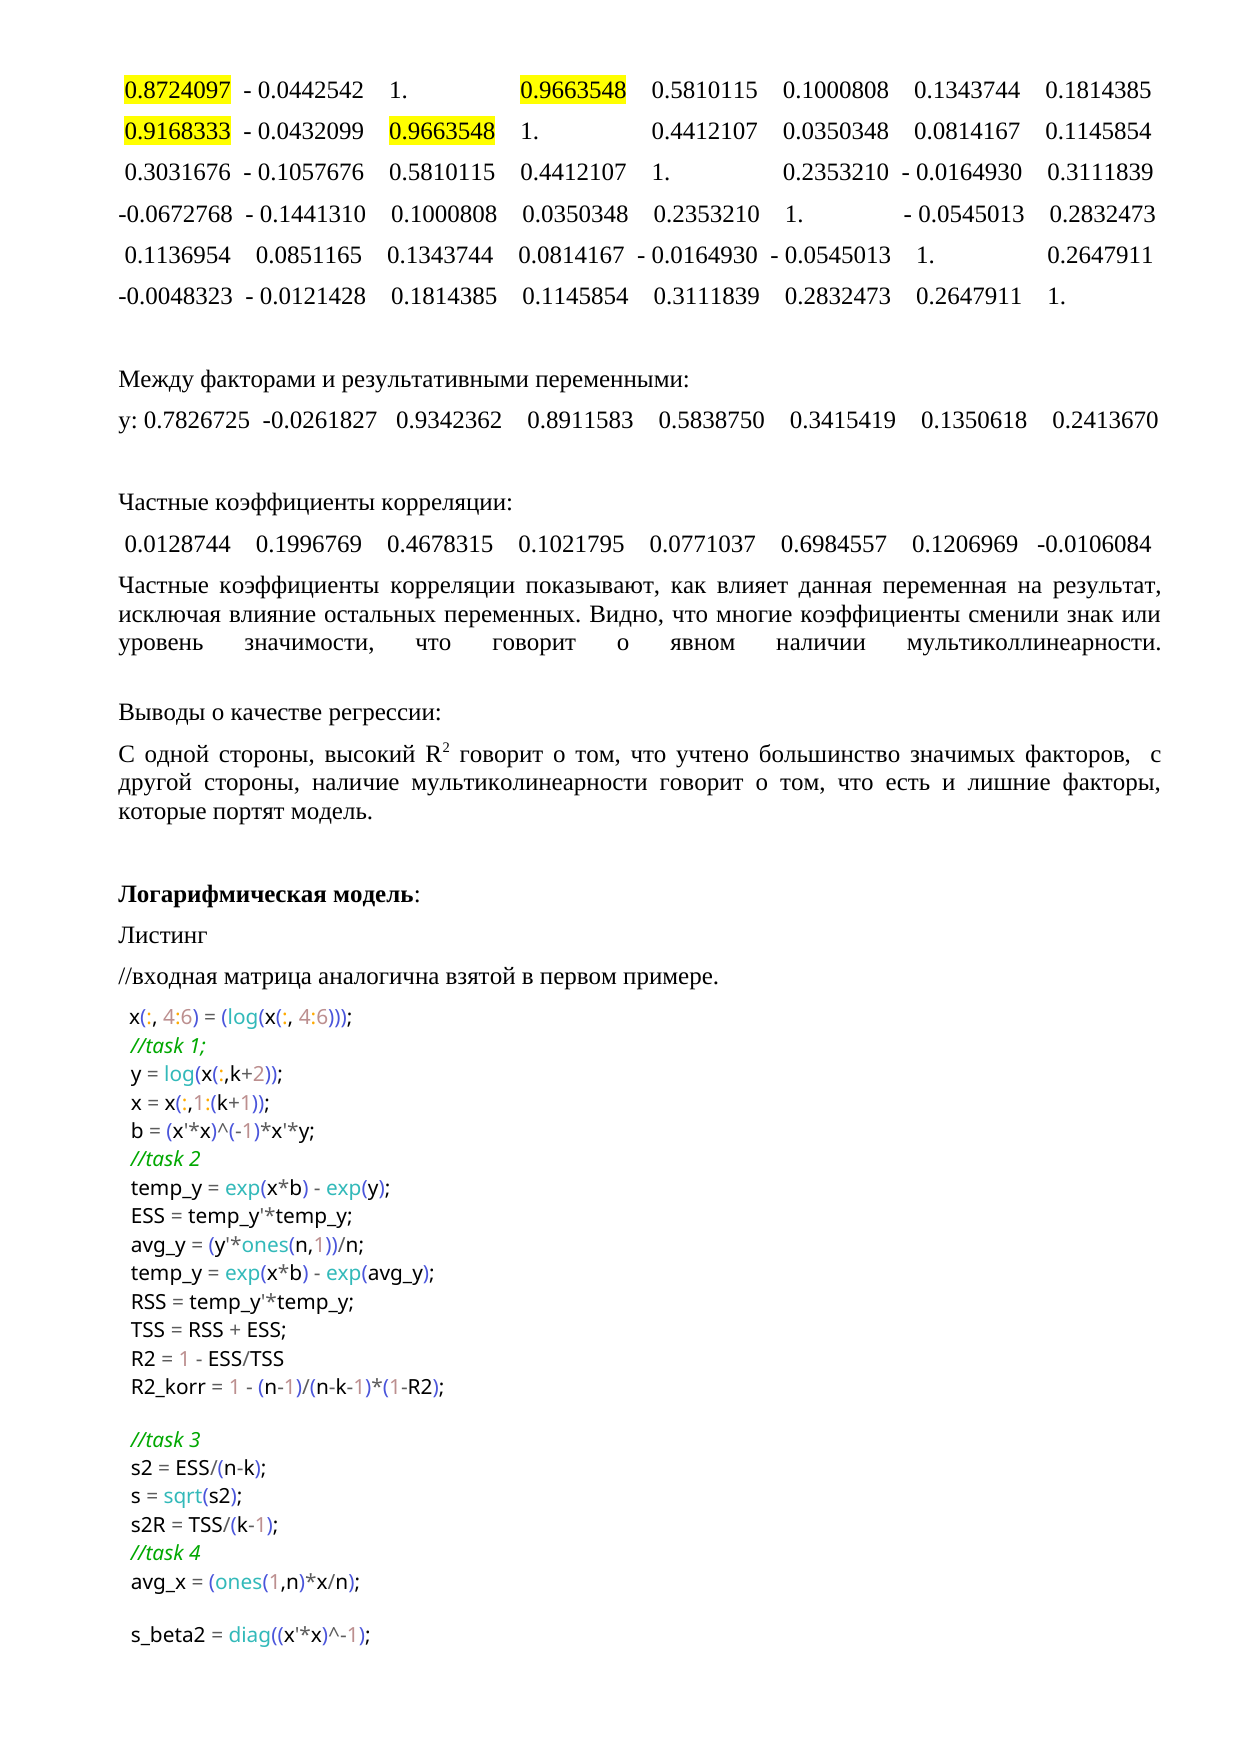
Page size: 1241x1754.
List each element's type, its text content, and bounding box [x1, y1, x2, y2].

text y: 0.7826725 -0.0261827 0.9342362 0.8911583 0.5838750 0.3415419 0.1350618 0.2413670 [118, 405, 1162, 434]
text 0.3031676 - 0.1057676 0.5810115 0.4412107 1. 0.2353210 - 0.0164930 0.3111839 [118, 157, 1162, 186]
text avg_y = (y'*ones(n,1))/n; [118, 1230, 1162, 1258]
text y = log(x(:,k+2)); [118, 1059, 1162, 1088]
text 0.9168333 - 0.0432099 0.9663548 1. 0.4412107 0.0350348 0.0814167 0.1145854 [118, 116, 1162, 145]
text Логарифмическая модель: [118, 879, 1162, 907]
text ESS = temp_y'*temp_y; [118, 1201, 1162, 1230]
text //task 4 [118, 1538, 1162, 1567]
text s_beta2 = diag((x'*x)^-1); [118, 1620, 1162, 1648]
text TSS = RSS + ESS; [118, 1315, 1162, 1344]
text -0.0048323 - 0.0121428 0.1814385 0.1145854 0.3111839 0.2832473 0.2647911 1. [118, 281, 1162, 310]
text С одной стороны, высокий R2 говорит о том, что учтено большинство значимых факторов, с другой стороны, наличие мультиколинеарности говорит о том, что есть и лишние факторы, которые портят модель. [118, 739, 1162, 825]
text b = (x'*x)^(-1)*x'*y; [118, 1116, 1162, 1144]
text 0.8724097 - 0.0442542 1. 0.9663548 0.5810115 0.1000808 0.1343744 0.1814385 [118, 75, 1162, 104]
text //task 2 [118, 1144, 1162, 1173]
text temp_y = exp(x*b) - exp(y); [118, 1173, 1162, 1201]
text R2_korr = 1 - (n-1)/(n-k-1)*(1-R2); [118, 1372, 1162, 1401]
text s2 = ESS/(n-k); [118, 1453, 1162, 1482]
text //task 3 [118, 1425, 1162, 1453]
text Выводы о качестве регрессии: [118, 697, 1162, 726]
text Частные коэффициенты корреляции: [118, 487, 1162, 516]
text Частные коэффициенты корреляции показывают, как влияет данная переменная на результат, исключая влияние остальных переменных. Видно, что многие коэффициенты сменили знак или уровень значимости, что говорит о явном наличии мультиколлинеарности. [118, 570, 1162, 685]
text 0.0128744 0.1996769 0.4678315 0.1021795 0.0771037 0.6984557 0.1206969 -0.0106084 [118, 529, 1162, 557]
text RSS = temp_y'*temp_y; [118, 1287, 1162, 1315]
text -0.0672768 - 0.1441310 0.1000808 0.0350348 0.2353210 1. - 0.0545013 0.2832473 [118, 199, 1162, 227]
text temp_y = exp(x*b) - exp(avg_y); [118, 1258, 1162, 1287]
text x(:, 4:6) = (log(x(:, 4:6))); [118, 1002, 1162, 1031]
text Между факторами и результативными переменными: [118, 364, 1162, 392]
text x = x(:,1:(k+1)); [118, 1088, 1162, 1116]
text //входная матрица аналогична взятой в первом примере. [118, 961, 1162, 990]
text s = sqrt(s2); [118, 1482, 1162, 1510]
text Листинг [118, 920, 1162, 949]
text avg_x = (ones(1,n)*x/n); [118, 1567, 1162, 1595]
text //task 1; [118, 1031, 1162, 1059]
text 0.1136954 0.0851165 0.1343744 0.0814167 - 0.0164930 - 0.0545013 1. 0.2647911 [118, 240, 1162, 269]
text s2R = TSS/(k-1); [118, 1510, 1162, 1538]
text R2 = 1 - ESS/TSS [118, 1344, 1162, 1372]
